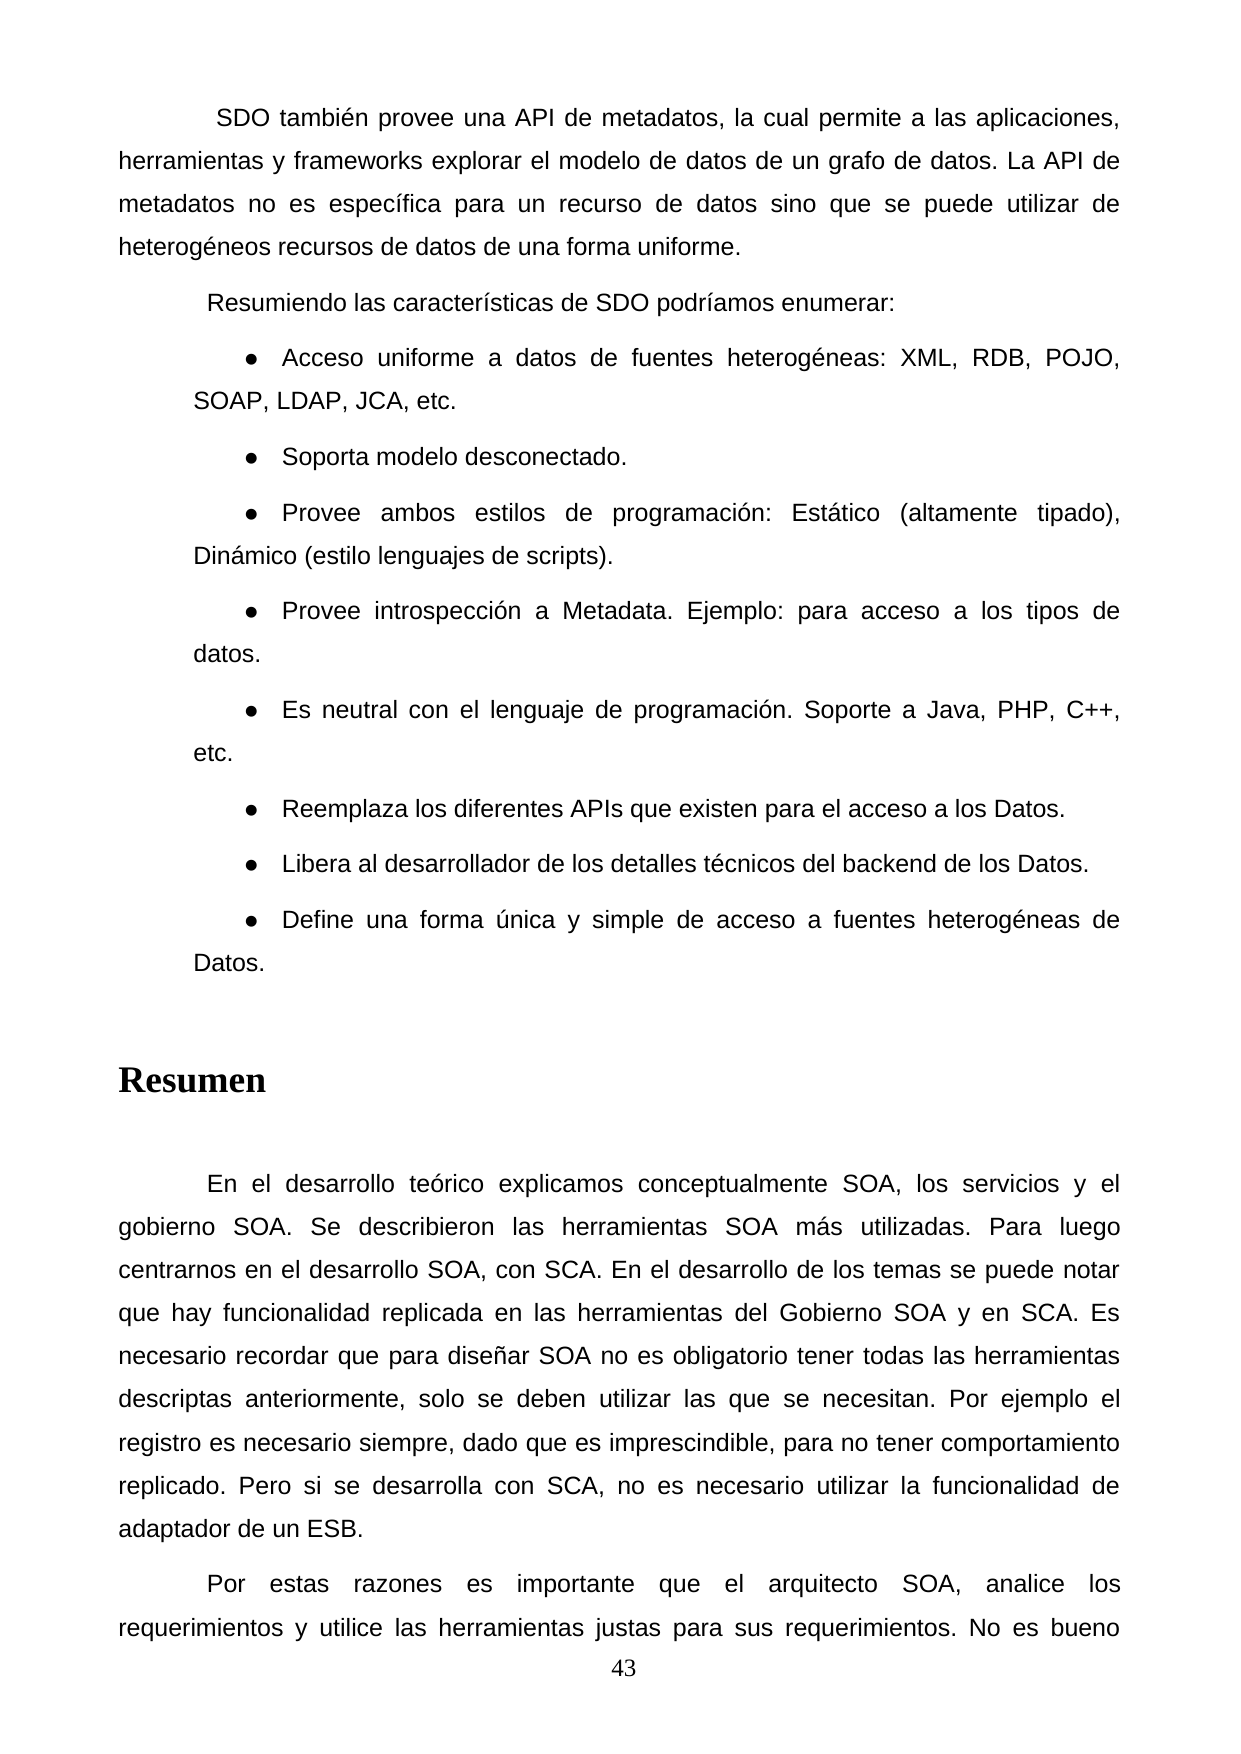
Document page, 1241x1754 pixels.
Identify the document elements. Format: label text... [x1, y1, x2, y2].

list Soporta modelo desconectado. [156, 442, 1122, 471]
list Libera al desarrollador de los detalles técnicos del backend de los Datos. [156, 849, 1122, 878]
list Es neutral con el lenguaje de programación. Soporte a Java, PHP, C++, etc. [156, 695, 1122, 767]
list Acceso uniforme a datos de fuentes heterogéneas: XML, RDB, POJO, SOAP, LDAP, JCA, etc. [156, 343, 1122, 415]
list Define una forma única y simple de acceso a fuentes heterogéneas de Datos. [156, 905, 1122, 977]
text SDO también provee una API de metadatos, la cual permite a las aplicaciones, herramientas y frameworks explorar el modelo de datos de un grafo de datos. La API de metadatos no es específica para un recurso de datos sino que se puede utilizar de heterogéneos recursos de datos de una forma uniforme. [118, 103, 1122, 261]
list Provee introspección a Metadata. Ejemplo: para acceso a los tipos de datos. [156, 596, 1122, 668]
text Por estas razones es importante que el arquitecto SOA, analice los requerimientos y utilice las herramientas justas para sus requerimientos. No es bueno [118, 1569, 1122, 1641]
subtitle Resumen [118, 1058, 1122, 1101]
text Resumiendo las características de SDO podríamos enumerar: [118, 288, 1122, 316]
text En el desarrollo teórico explicamos conceptualmente SOA, los servicios y el gobierno SOA. Se describieron las herramientas SOA más utilizadas. Para luego centrarnos en el desarrollo SOA, con SCA. En el desarrollo de los temas se puede notar que hay funcionalidad replicada en las herramientas del Gobierno SOA y en SCA. Es necesario recordar que para diseñar SOA no es obligatorio tener todas las herramientas descriptas anteriormente, solo se deben utilizar las que se necesitan. Por ejemplo el registro es necesario siempre, dado que es imprescindible, para no tener comportamiento replicado. Pero si se desarrolla con SCA, no es necesario utilizar la funcionalidad de adaptador de un ESB. [118, 1169, 1122, 1543]
list Provee ambos estilos de programación: Estático (altamente tipado), Dinámico (estilo lenguajes de scripts). [156, 498, 1122, 569]
list Reemplaza los diferentes APIs que existen para el acceso a los Datos. [156, 794, 1122, 823]
